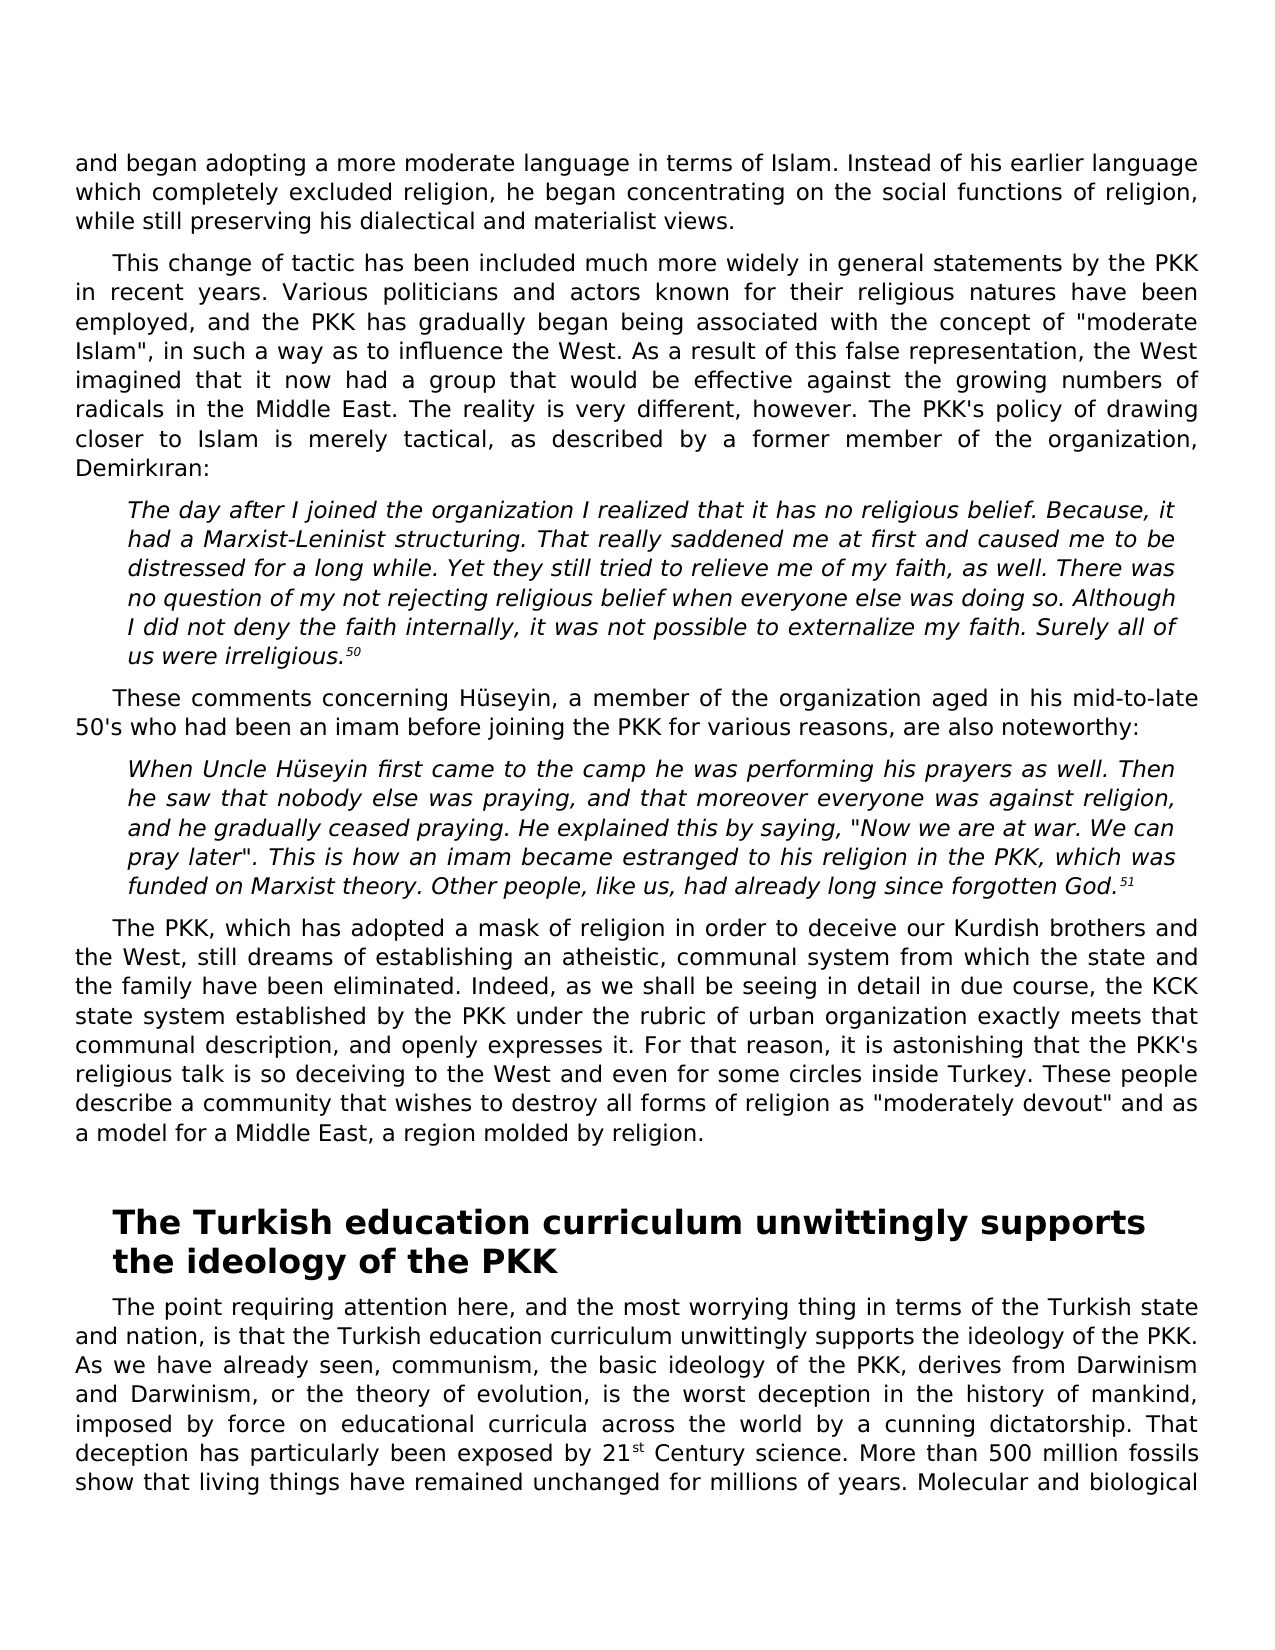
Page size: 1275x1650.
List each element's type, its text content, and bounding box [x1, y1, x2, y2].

text The PKK, which has adopted a mask of religion in order to deceive our Kurdish brothers and the West, still dreams of establishing an atheistic, communal system from which the state and the family have been eliminated. Indeed, as we shall be seeing in detail in due course, the KCK state system established by the PKK under the rubric of urban organization exactly meets that communal description, and openly expresses it. For that reason, it is astonishing that the PKK's religious talk is so deceiving to the West and even for some circles inside Turkey. These people describe a community that wishes to destroy all forms of religion as "moderately devout" and as a model for a Middle East, a region molded by religion. [75, 915, 1200, 1147]
text These comments concerning Hüseyin, a member of the organization aged in his mid-to-late 50's who had been an imam before joining the PKK for various reasons, are also noteworthy: [75, 685, 1200, 741]
text The day after I joined the organization I realized that it has no religious belief. Because, it had a Marxist-Leninist structuring. That really saddened me at first and caused me to be distressed for a long while. Yet they still tried to relieve me of my faith, as well. There was no question of my not rejecting religious belief when everyone else was doing so. Although I did not deny the faith internally, it was not possible to externalize my faith. Surely all of us were irreligious.50 [127, 497, 1177, 670]
text When Uncle Hüseyin first came to the camp he was performing his prayers as well. Then he saw that nobody else was praying, and that moreover everyone was against religion, and he gradually ceased praying. He explained this by saying, "Now we are at war. We can pray later". This is how an imam became estranged to his religion in the PKK, which was funded on Marxist theory. Other people, like us, had already long since forgotten God.51 [127, 756, 1177, 900]
subtitle The Turkish education curriculum unwittingly supports the ideology of the PKK [112, 1203, 1200, 1281]
text The point requiring attention here, and the most worrying thing in terms of the Turkish state and nation, is that the Turkish education curriculum unwittingly supports the ideology of the PKK. As we have already seen, communism, the basic ideology of the PKK, derives from Darwinism and Darwinism, or the theory of evolution, is the worst deception in the history of mankind, imposed by force on educational curricula across the world by a cunning dictatorship. That deception has particularly been exposed by 21st Century science. More than 500 million fossils show that living things have remained unchanged for millions of years. Molecular and biological [75, 1294, 1200, 1496]
text and began adopting a more moderate language in terms of Islam. Instead of his earlier language which completely excluded religion, he began concentrating on the social functions of religion, while still preserving his dialectical and materialist views. [75, 150, 1200, 235]
text This change of tactic has been included much more widely in general statements by the PKK in recent years. Various politicians and actors known for their religious natures have been employed, and the PKK has gradually began being associated with the concept of "moderate Islam", in such a way as to influence the West. As a result of this false representation, the West imagined that it now had a group that would be effective against the growing numbers of radicals in the Middle East. The reality is very different, however. The PKK's policy of drawing closer to Islam is merely tactical, as described by a former member of the organization, Demirkıran: [75, 250, 1200, 482]
